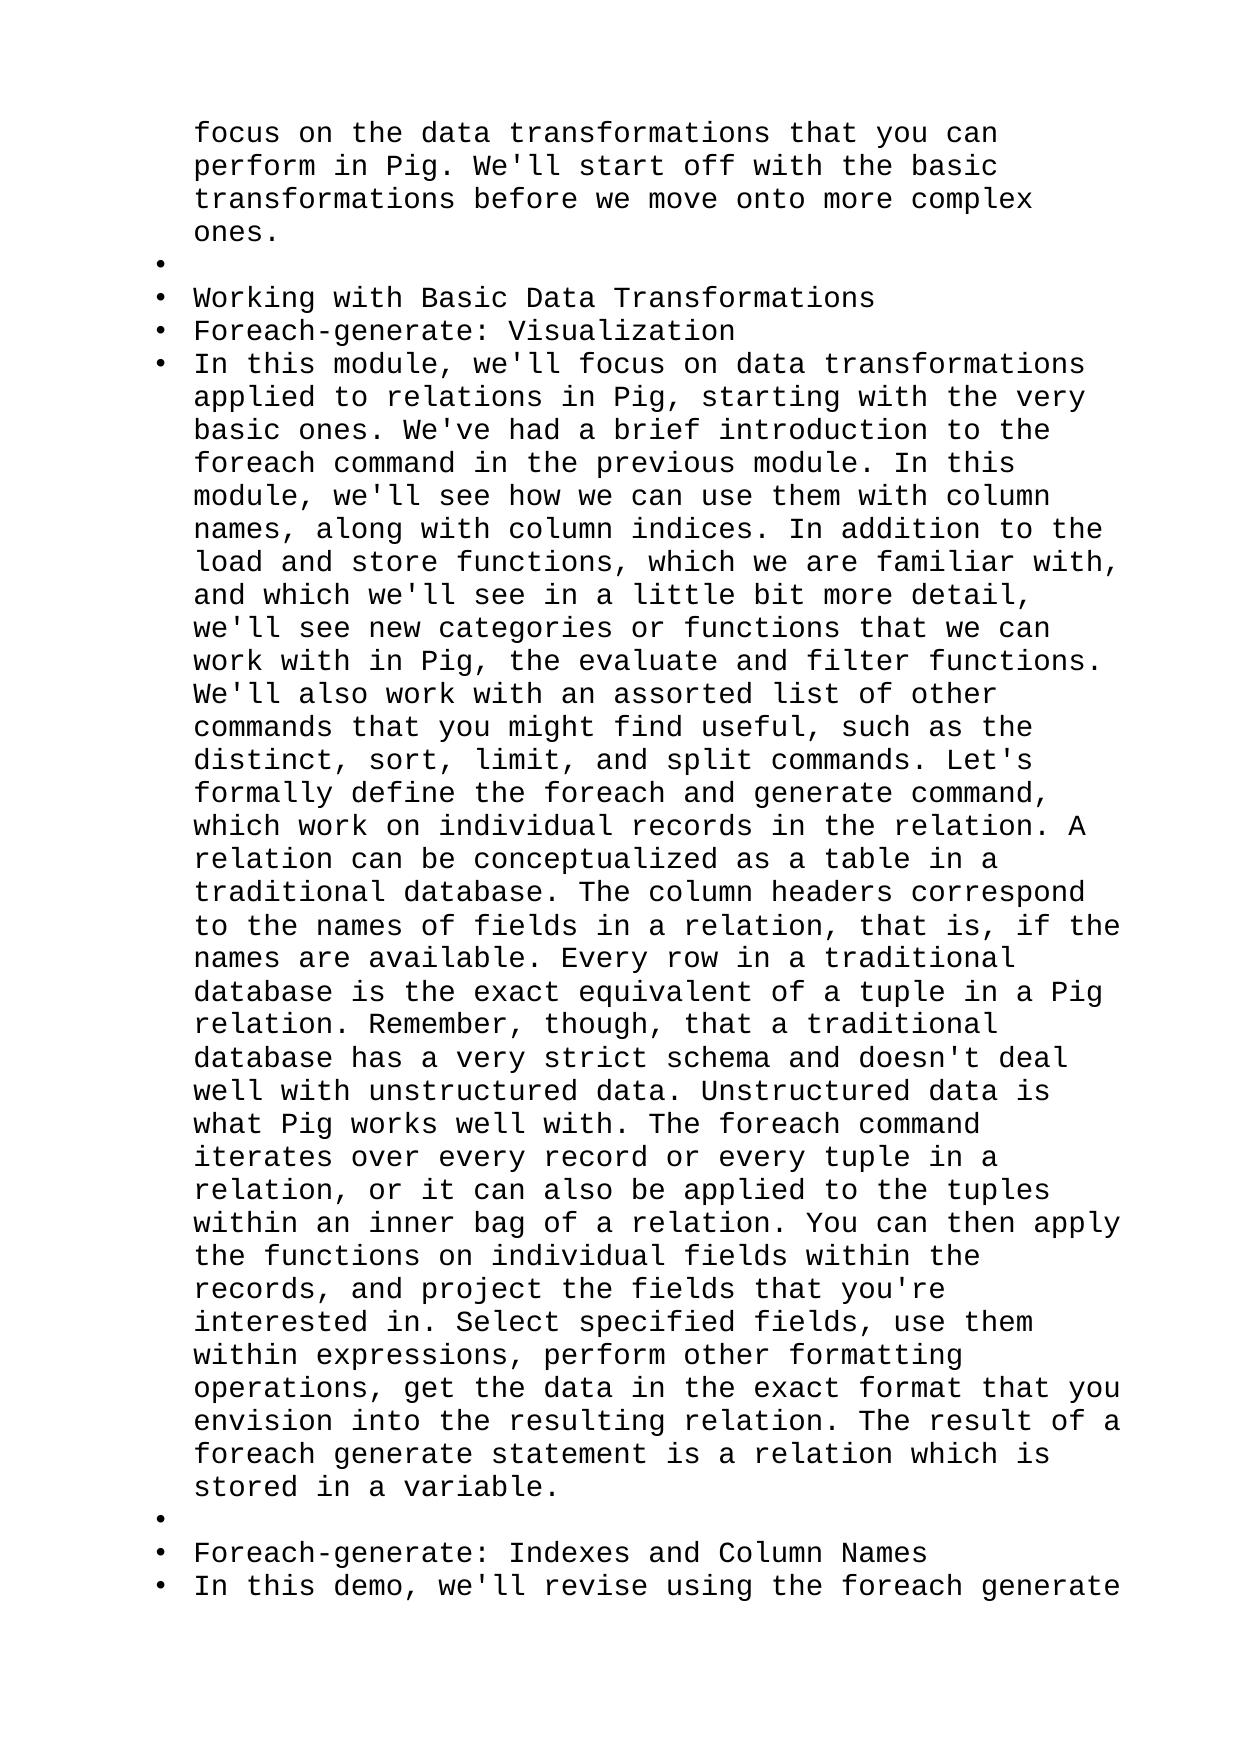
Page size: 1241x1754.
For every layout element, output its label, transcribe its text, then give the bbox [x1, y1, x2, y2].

list Working with Basic Data Transformations [156, 283, 1122, 316]
list Foreach-generate: Indexes and Column Names [156, 1538, 1122, 1571]
list focus on the data transformations that you can perform in Pig. We'll start off with the basic transformations before we move onto more complex ones. [156, 118, 1122, 250]
list Foreach-generate: Visualization [156, 316, 1122, 349]
list In this module, we'll focus on data transformations applied to relations in Pig, starting with the very basic ones. We've had a brief introduction to the foreach command in the previous module. In this module, we'll see how we can use them with column names, along with column indices. In addition to the load and store functions, which we are familiar with, and which we'll see in a little bit more detail, we'll see new categories or functions that we can work with in Pig, the evaluate and filter functions. We'll also work with an assorted list of other commands that you might find useful, such as the distinct, sort, limit, and split commands. Let's formally define the foreach and generate command, which work on individual records in the relation. A relation can be conceptualized as a table in a traditional database. The column headers correspond to the names of fields in a relation, that is, if the names are available. Every row in a traditional database is the exact equivalent of a tuple in a Pig relation. Remember, though, that a traditional database has a very strict schema and doesn't deal well with unstructured data. Unstructured data is what Pig works well with. The foreach command iterates over every record or every tuple in a relation, or it can also be applied to the tuples within an inner bag of a relation. You can then apply the functions on individual fields within the records, and project the fields that you're interested in. Select specified fields, use them within expressions, perform other formatting operations, get the data in the exact format that you envision into the resulting relation. The result of a foreach generate statement is a relation which is stored in a variable. [156, 349, 1122, 1505]
list In this demo, we'll revise using the foreach generate [156, 1571, 1122, 1604]
